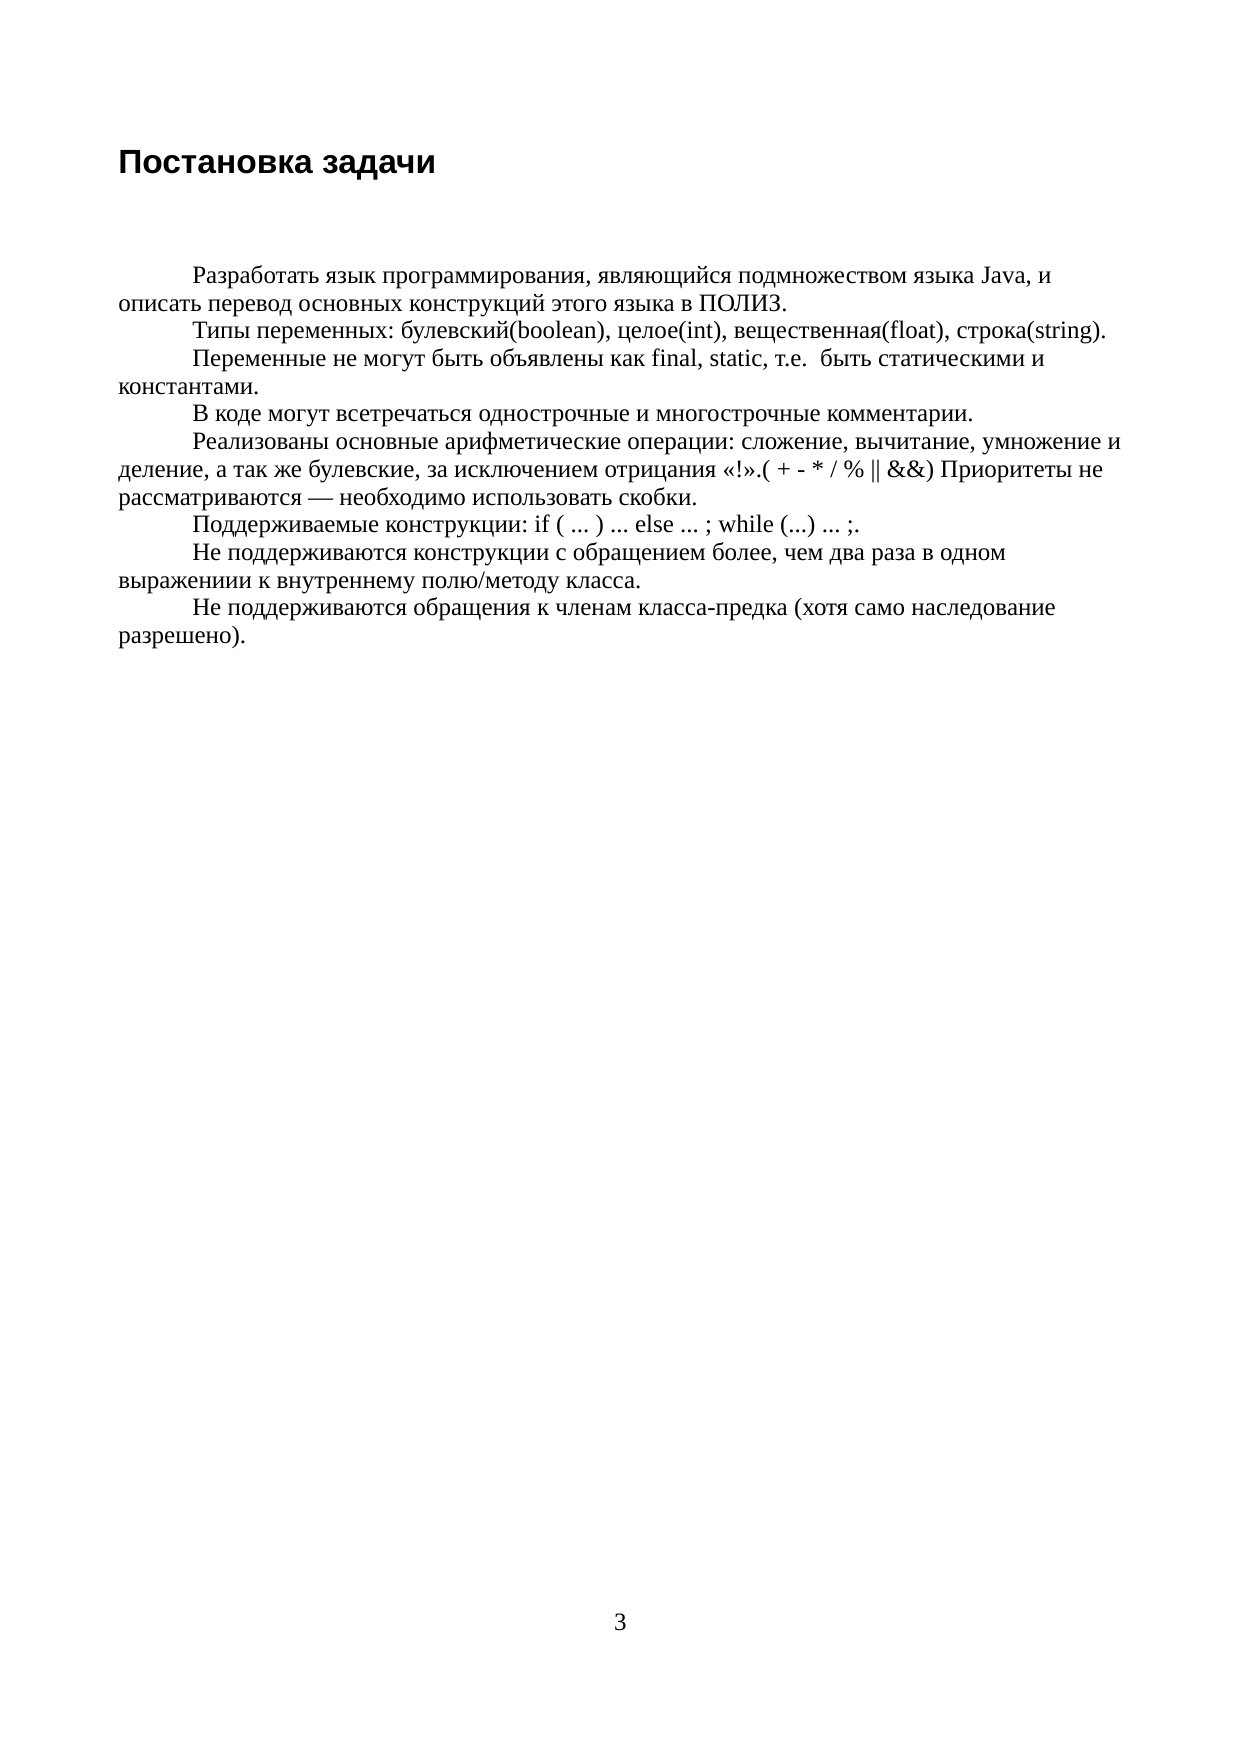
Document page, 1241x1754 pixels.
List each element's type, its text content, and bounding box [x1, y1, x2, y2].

text Не поддерживаются обращения к членам класса-предка (хотя само наследование разрешено). [118, 593, 1122, 649]
text Переменные не могут быть объявлены как final, static, т.е. быть статическими и константами. [118, 344, 1122, 399]
subtitle Постановка задачи [118, 143, 1122, 181]
text Разработать язык программирования, являющийся подмножеством языка Java, и описать перевод основных конструкций этого языка в ПОЛИЗ. [118, 261, 1122, 316]
text Типы переменных: булевский(boolean), целое(int), вещественная(float), строка(string). [118, 316, 1122, 344]
text Поддерживаемые конструкции: if ( ... ) ... else ... ; while (...) ... ;. [118, 510, 1122, 538]
text В коде могут всетречаться однострочные и многострочные комментарии. [118, 399, 1122, 427]
text Не поддерживаются конструкции с обращением более, чем два раза в одном выражениии к внутреннему полю/методу класса. [118, 538, 1122, 593]
text Реализованы основные арифметические операции: сложение, вычитание, умножение и деление, а так же булевские, за исключением отрицания «!».( + - * / % || &&) Приоритеты не рассматриваются — необходимо использовать скобки. [118, 427, 1122, 510]
